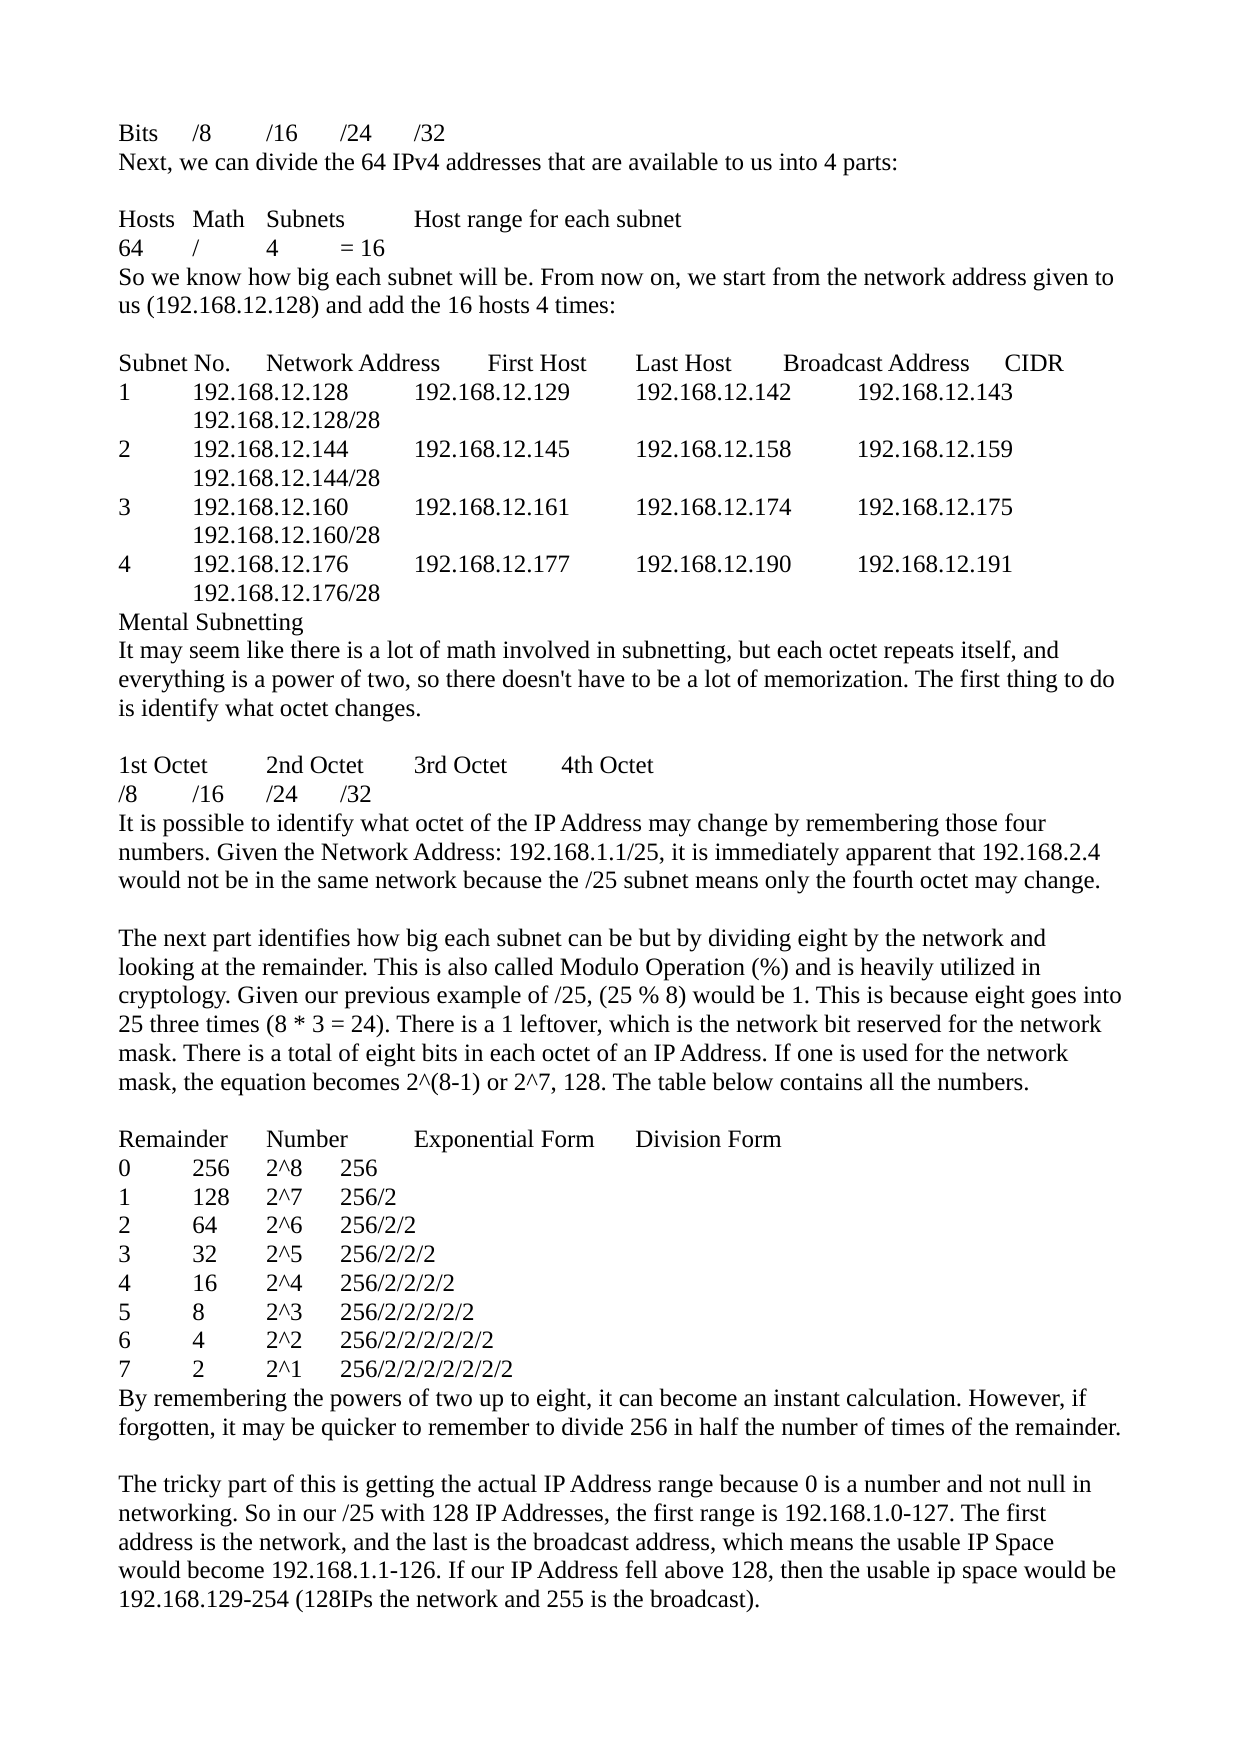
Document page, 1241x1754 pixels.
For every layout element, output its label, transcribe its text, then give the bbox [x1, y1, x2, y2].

text By remembering the powers of two up to eight, it can become an instant calculation. However, if forgotten, it may be quicker to remember to divide 256 in half the number of times of the remainder. [118, 1383, 1122, 1441]
text 7 2 2^1 256/2/2/2/2/2/2/2 [118, 1354, 1122, 1383]
text 1 128 2^7 256/2 [118, 1182, 1122, 1211]
text 4 16 2^4 256/2/2/2/2 [118, 1268, 1122, 1297]
text 1st Octet 2nd Octet 3rd Octet 4th Octet [118, 751, 1122, 779]
text The tricky part of this is getting the actual IP Address range because 0 is a number and not null in networking. So in our /25 with 128 IP Addresses, the first range is 192.168.1.0-127. The first address is the network, and the last is the broadcast address, which means the usable IP Space would become 192.168.1.1-126. If our IP Address fell above 128, then the usable ip space would be 192.168.129-254 (128IPs the network and 255 is the broadcast). [118, 1469, 1122, 1613]
text Hosts Math Subnets Host range for each subnet [118, 204, 1122, 233]
text Mental Subnetting [118, 607, 1122, 636]
text It is possible to identify what octet of the IP Address may change by remembering those four numbers. Given the Network Address: 192.168.1.1/25, it is immediately apparent that 192.168.2.4 would not be in the same network because the /25 subnet means only the fourth octet may change. [118, 808, 1122, 894]
text 3 32 2^5 256/2/2/2 [118, 1239, 1122, 1268]
text So we know how big each subnet will be. From now on, we start from the network address given to us (192.168.12.128) and add the 16 hosts 4 times: [118, 262, 1122, 319]
text 0 256 2^8 256 [118, 1153, 1122, 1182]
text 2 64 2^6 256/2/2 [118, 1211, 1122, 1239]
text It may seem like there is a lot of math involved in subnetting, but each octet repeats itself, and everything is a power of two, so there doesn't have to be a lot of memorization. The first thing to do is identify what octet changes. [118, 636, 1122, 722]
text Remainder Number Exponential Form Division Form [118, 1124, 1122, 1153]
text Subnet No. Network Address First Host Last Host Broadcast Address CIDR [118, 348, 1122, 377]
text Next, we can divide the 64 IPv4 addresses that are available to us into 4 parts: [118, 147, 1122, 176]
text The next part identifies how big each subnet can be but by dividing eight by the network and looking at the remainder. This is also called Modulo Operation (%) and is heavily utilized in cryptology. Given our previous example of /25, (25 % 8) would be 1. This is because eight goes into 25 three times (8 * 3 = 24). There is a 1 leftover, which is the network bit reserved for the network mask. There is a total of eight bits in each octet of an IP Address. If one is used for the network mask, the equation becomes 2^(8-1) or 2^7, 128. The table below contains all the numbers. [118, 923, 1122, 1096]
text 1 192.168.12.128 192.168.12.129 192.168.12.142 192.168.12.143 192.168.12.128/28 [118, 377, 1122, 434]
text 4 192.168.12.176 192.168.12.177 192.168.12.190 192.168.12.191 192.168.12.176/28 [118, 549, 1122, 607]
text 3 192.168.12.160 192.168.12.161 192.168.12.174 192.168.12.175 192.168.12.160/28 [118, 492, 1122, 549]
text Bits /8 /16 /24 /32 [118, 118, 1122, 147]
text 5 8 2^3 256/2/2/2/2/2 [118, 1297, 1122, 1326]
text 6 4 2^2 256/2/2/2/2/2/2 [118, 1326, 1122, 1354]
text /8 /16 /24 /32 [118, 779, 1122, 808]
text 64 / 4 = 16 [118, 233, 1122, 262]
text 2 192.168.12.144 192.168.12.145 192.168.12.158 192.168.12.159 192.168.12.144/28 [118, 434, 1122, 492]
